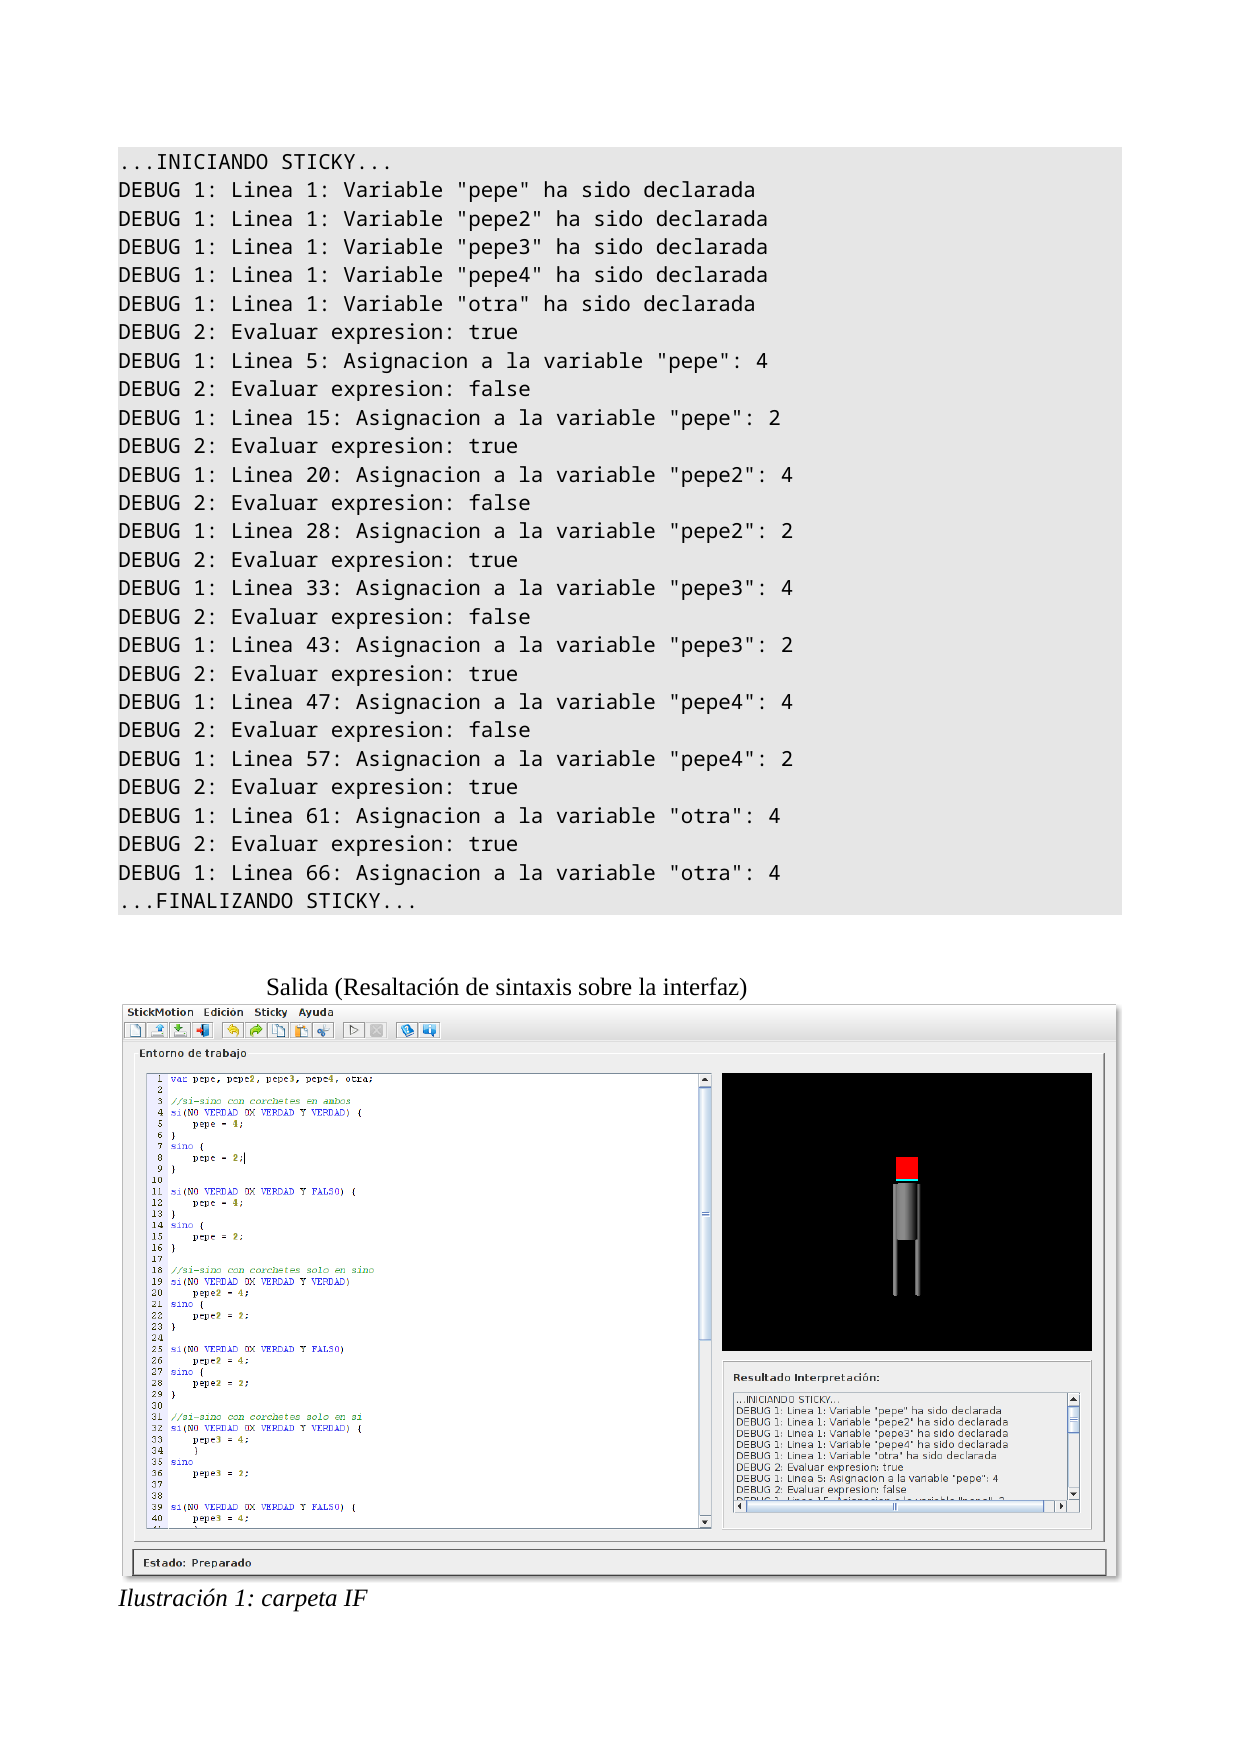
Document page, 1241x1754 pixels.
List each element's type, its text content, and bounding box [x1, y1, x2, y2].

text DEBUG 2: Evaluar expresion: true [118, 829, 1122, 858]
text DEBUG 1: Linea 1: Variable "pepe" ha sido declarada [118, 175, 1122, 204]
text DEBUG 1: Linea 20: Asignacion a la variable "pepe2": 4 [118, 460, 1122, 488]
text DEBUG 1: Linea 1: Variable "otra" ha sido declarada [118, 289, 1122, 317]
text DEBUG 1: Linea 33: Asignacion a la variable "pepe3": 4 [118, 573, 1122, 602]
text DEBUG 2: Evaluar expresion: true [118, 317, 1122, 346]
text DEBUG 1: Linea 28: Asignacion a la variable "pepe2": 2 [118, 517, 1122, 545]
text DEBUG 2: Evaluar expresion: false [118, 602, 1122, 630]
text DEBUG 2: Evaluar expresion: true [118, 431, 1122, 460]
text DEBUG 2: Evaluar expresion: true [118, 659, 1122, 687]
picture [118, 1001, 1123, 1583]
text DEBUG 1: Linea 5: Asignacion a la variable "pepe": 4 [118, 346, 1122, 374]
text DEBUG 2: Evaluar expresion: true [118, 545, 1122, 573]
text DEBUG 2: Evaluar expresion: true [118, 772, 1122, 801]
text DEBUG 1: Linea 1: Variable "pepe4" ha sido declarada [118, 261, 1122, 289]
text DEBUG 1: Linea 57: Asignacion a la variable "pepe4": 2 [118, 744, 1122, 772]
text DEBUG 1: Linea 1: Variable "pepe3" ha sido declarada [118, 232, 1122, 261]
text DEBUG 1: Linea 15: Asignacion a la variable "pepe": 2 [118, 403, 1122, 431]
text DEBUG 2: Evaluar expresion: false [118, 716, 1122, 744]
text DEBUG 2: Evaluar expresion: false [118, 488, 1122, 517]
text DEBUG 1: Linea 61: Asignacion a la variable "otra": 4 [118, 801, 1122, 829]
text Salida (Resaltación de sintaxis sobre la interfaz) [118, 972, 1122, 1001]
text DEBUG 1: Linea 43: Asignacion a la variable "pepe3": 2 [118, 630, 1122, 659]
text ...INICIANDO STICKY... [118, 147, 1122, 175]
text DEBUG 2: Evaluar expresion: false [118, 374, 1122, 403]
text DEBUG 1: Linea 1: Variable "pepe2" ha sido declarada [118, 204, 1122, 232]
text Ilustración 1: carpeta IF [118, 1583, 1122, 1612]
text DEBUG 1: Linea 47: Asignacion a la variable "pepe4": 4 [118, 687, 1122, 716]
text ...FINALIZANDO STICKY... [118, 886, 1122, 915]
text DEBUG 1: Linea 66: Asignacion a la variable "otra": 4 [118, 858, 1122, 886]
